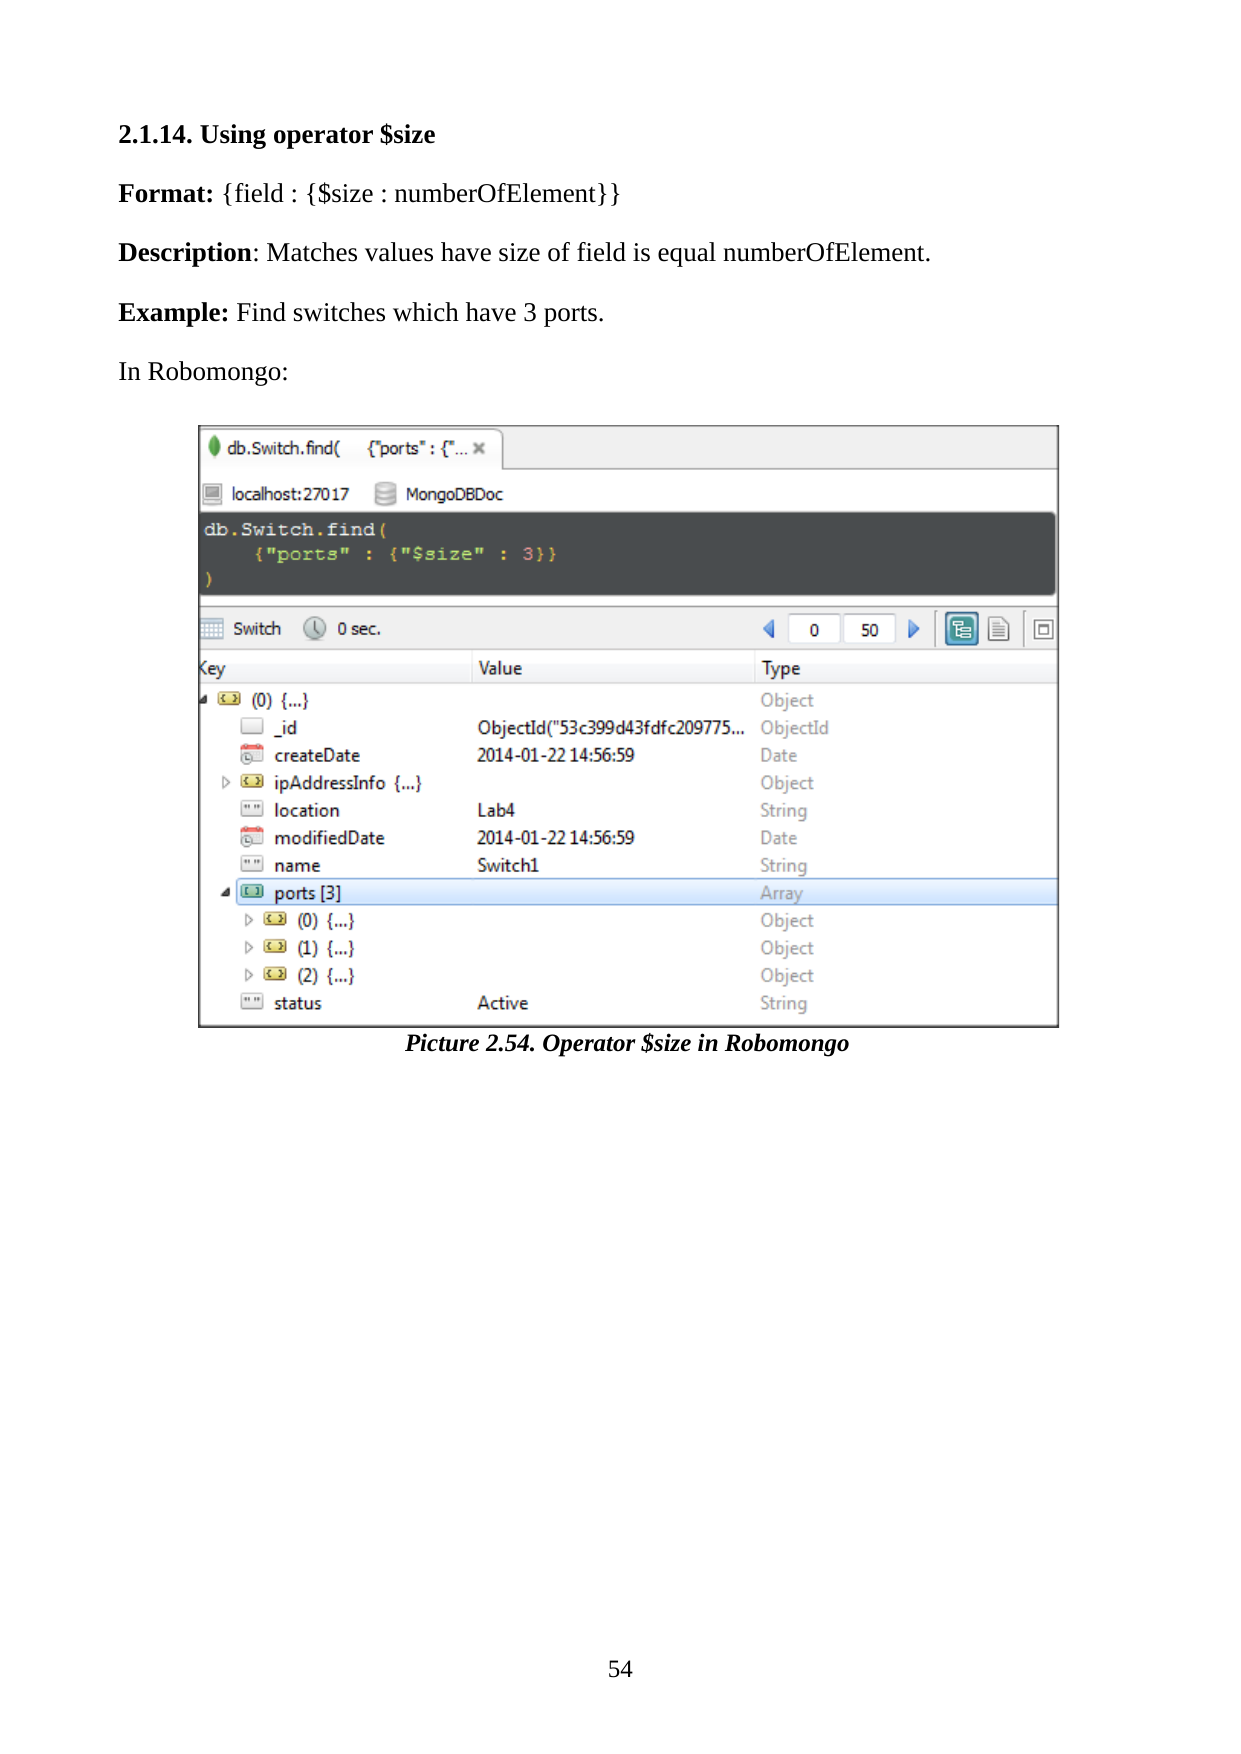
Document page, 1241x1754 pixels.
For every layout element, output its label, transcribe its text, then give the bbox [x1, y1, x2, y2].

text Description: Matches values have size of field is equal numberOfElement. [118, 236, 1122, 268]
subtitle Using operator $size [118, 118, 1122, 149]
text Picture 2.54. Operator $size in Robomongo [198, 1028, 1059, 1057]
text Example: Find switches which have 3 ports. [118, 296, 1122, 327]
text In Robomongo: [118, 355, 1122, 386]
text Format: {field : {$size : numberOfElement}} [118, 177, 1122, 208]
picture [198, 425, 1060, 1028]
